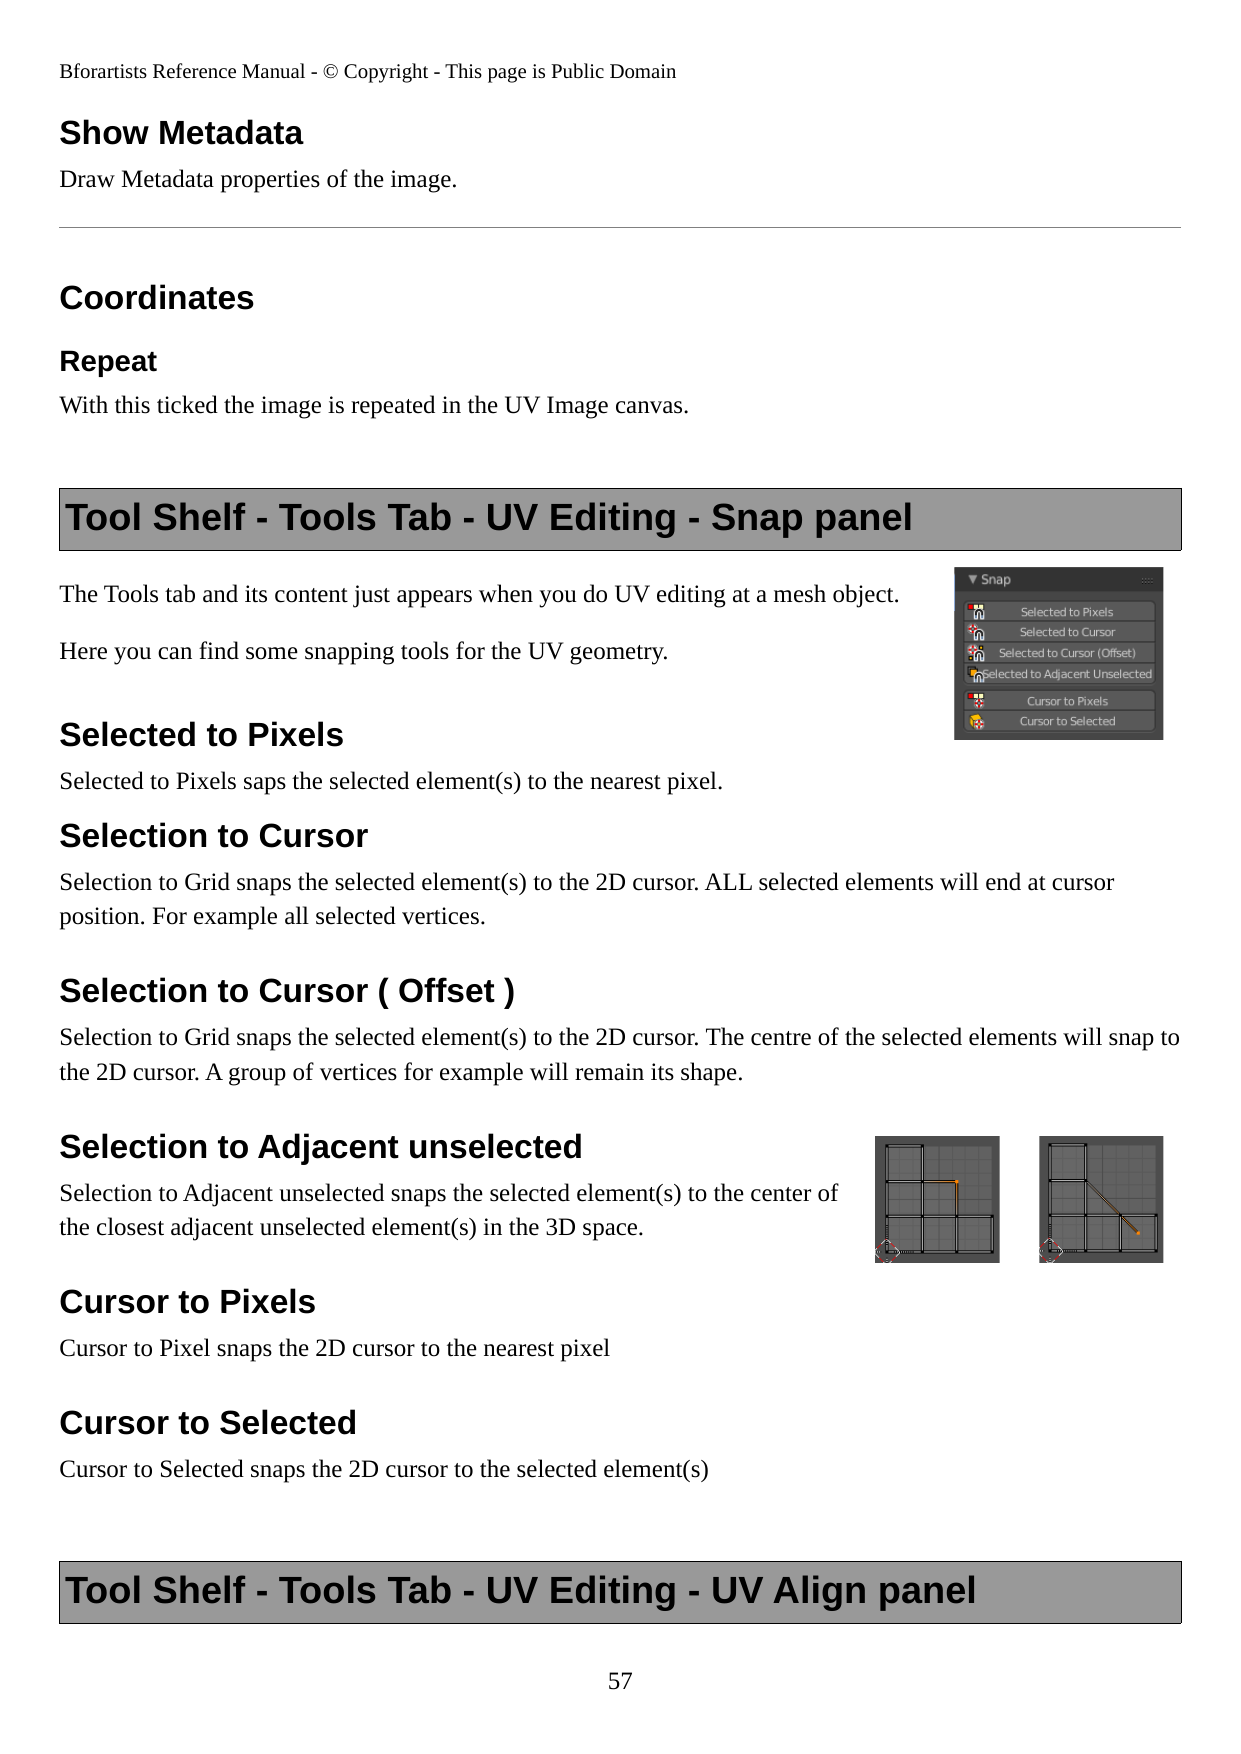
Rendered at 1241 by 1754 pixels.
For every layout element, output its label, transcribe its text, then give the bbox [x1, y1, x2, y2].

subtitle Selected to Pixels [59, 715, 1181, 753]
text Cursor to Pixel snaps the 2D cursor to the nearest pixel [59, 1333, 1181, 1362]
text Selection to Grid snaps the selected element(s) to the 2D cursor. ALL selected elements will end at cursor position. For example all selected vertices. [59, 867, 1181, 930]
table_header Tool Shelf - Tools Tab - UV Editing - Snap panel [60, 489, 1181, 550]
text Draw Metadata properties of the image. [59, 164, 1181, 192]
subtitle Coordinates [59, 278, 1181, 316]
picture [954, 567, 1164, 740]
text With this ticked the image is repeated in the UV Image canvas. [59, 390, 1181, 418]
subtitle Selection to Cursor [59, 816, 1181, 854]
text Selected to Pixels saps the selected element(s) to the nearest pixel. [59, 766, 1181, 795]
subtitle Selection to Cursor ( Offset ) [59, 971, 1181, 1010]
subtitle Cursor to Pixels [59, 1282, 1181, 1321]
subtitle Selection to Adjacent unselected [59, 1127, 1181, 1165]
picture [875, 1136, 1000, 1263]
subtitle Cursor to Selected [59, 1403, 1181, 1442]
text Here you can find some snapping tools for the UV geometry. [59, 636, 954, 665]
text Cursor to Selected snaps the 2D cursor to the selected element(s) [59, 1454, 1181, 1483]
text The Tools tab and its content just appears when you do UV editing at a mesh object. [59, 579, 954, 608]
picture [1039, 1136, 1164, 1263]
subtitle Repeat [59, 343, 1181, 377]
table_header Tool Shelf - Tools Tab - UV Editing - UV Align panel [60, 1562, 1181, 1623]
subtitle Show Metadata [59, 113, 1181, 151]
text Selection to Adjacent unselected snaps the selected element(s) to the center of the closest adjacent unselected element(s) in the 3D space. [59, 1178, 875, 1241]
text Selection to Grid snaps the selected element(s) to the 2D cursor. The centre of the selected elements will snap to the 2D cursor. A group of vertices for example will remain its shape. [59, 1022, 1181, 1085]
